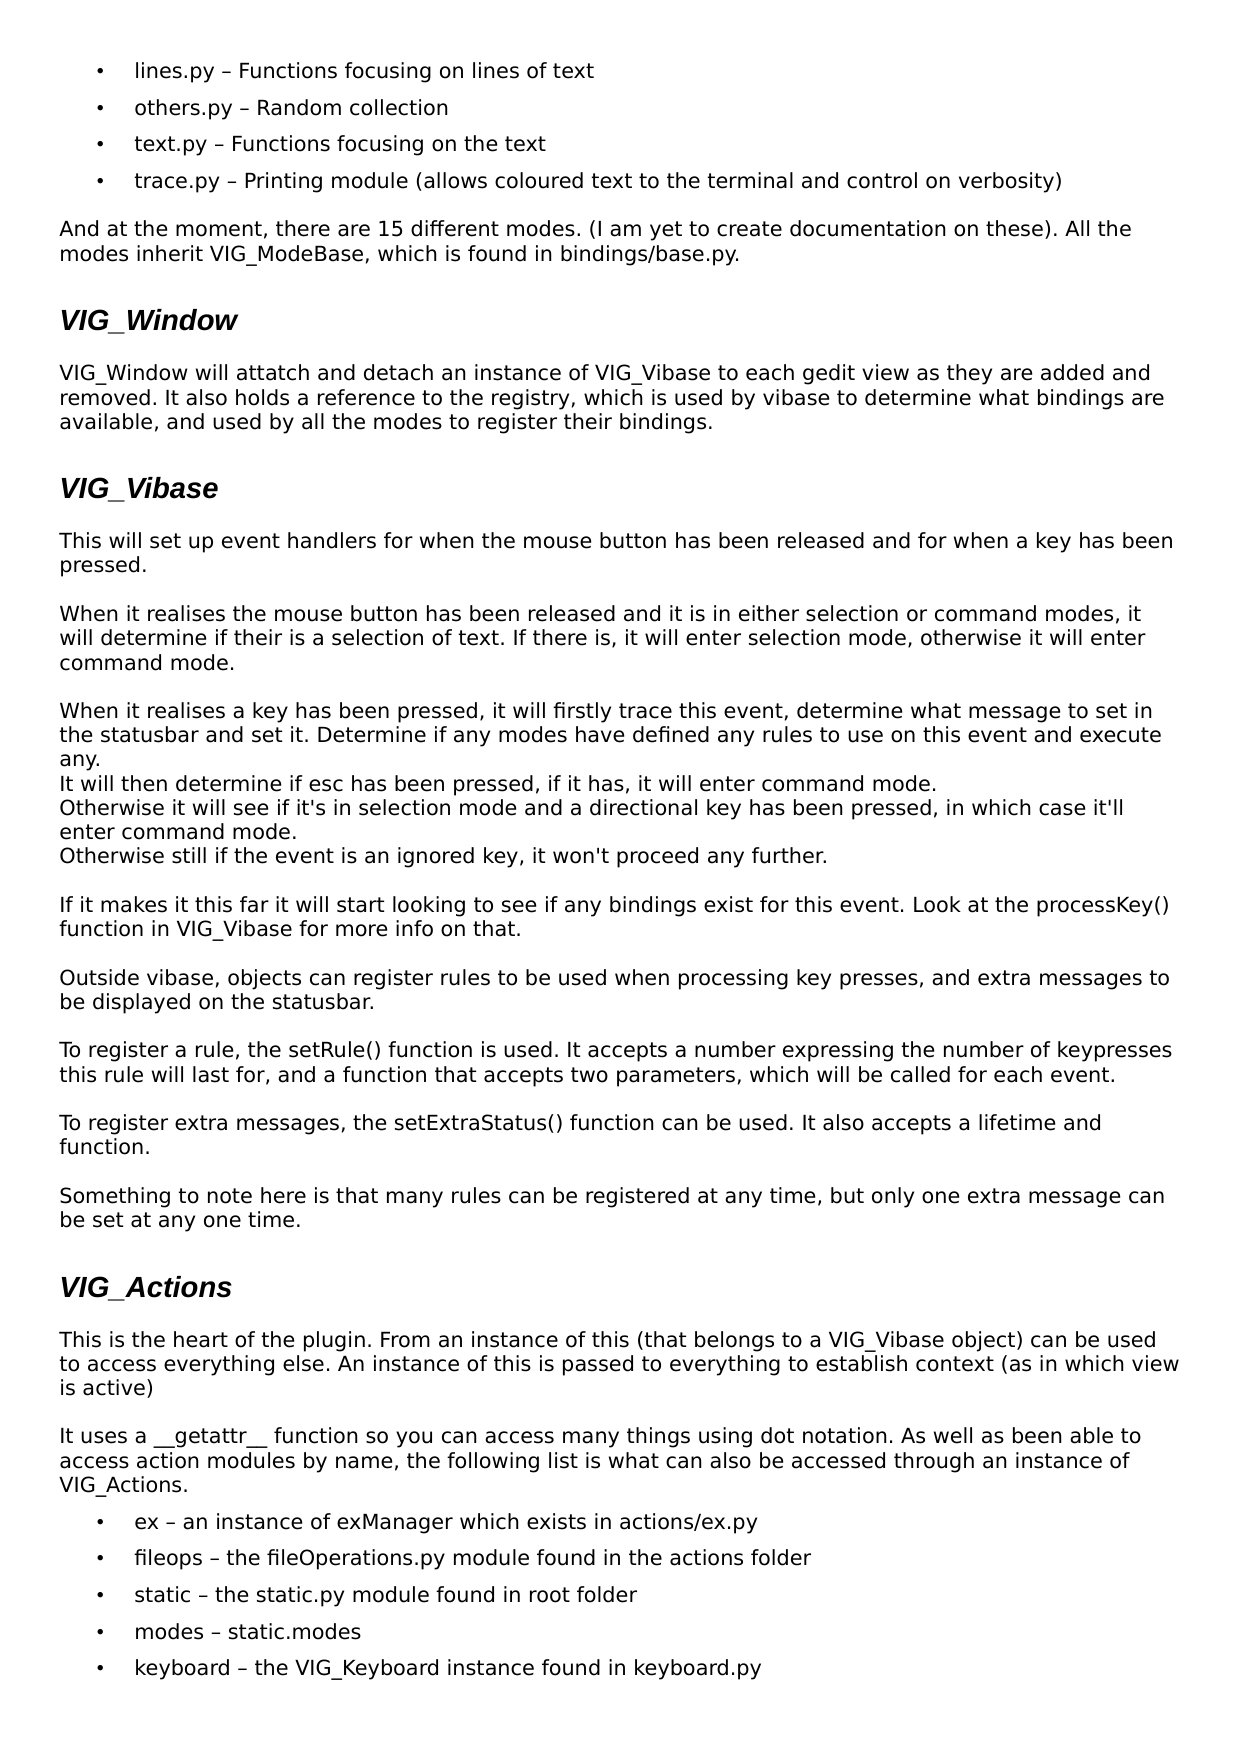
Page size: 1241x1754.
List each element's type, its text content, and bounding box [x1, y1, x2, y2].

list lines.py – Functions focusing on lines of text [97, 59, 1181, 83]
text If it makes it this far it will start looking to see if any bindings exist for this event. Look at the processKey() function in VIG_Vibase for more info on that. [59, 893, 1181, 942]
list static – the static.py module found in root folder [97, 1583, 1181, 1607]
list text.py – Functions focusing on the text [97, 132, 1181, 157]
text This will set up event handlers for when the mouse button has been released and for when a key has been pressed. [59, 529, 1181, 578]
text Outside vibase, objects can register rules to be used when processing key presses, and extra messages to be displayed on the statusbar. [59, 966, 1181, 1014]
subtitle VIG_Window [59, 303, 1181, 337]
text Something to note here is that many rules can be registered at any time, but only one extra message can be set at any one time. [59, 1184, 1181, 1232]
list fileops – the fileOperations.py module found in the actions folder [97, 1546, 1181, 1571]
text It uses a __getattr__ function so you can access many things using dot notation. As well as been able to access action modules by name, the following list is what can also be accessed through an instance of VIG_Actions. [59, 1424, 1181, 1497]
subtitle VIG_Actions [59, 1270, 1181, 1303]
list modes – static.modes [97, 1620, 1181, 1644]
text And at the moment, there are 15 different modes. (I am yet to create documentation on these). All the modes inherit VIG_ModeBase, which is found in bindings/base.py. [59, 217, 1181, 266]
text When it realises a key has been pressed, it will firstly trace this event, determine what message to set in the statusbar and set it. Determine if any modes have defined any rules to use on this event and execute any. It will then determine if esc has been pressed, if it has, it will enter command mode. Otherwise it will see if it's in selection mode and a directional key has been pressed, in which case it'll enter command mode. Otherwise still if the event is an ignored key, it won't proceed any further. [59, 699, 1181, 869]
subtitle VIG_Vibase [59, 471, 1181, 505]
text To register a rule, the setRule() function is used. It accepts a number expressing the number of keypresses this rule will last for, and a function that accepts two parameters, which will be called for each event. [59, 1038, 1181, 1087]
text To register extra messages, the setExtraStatus() function can be used. It also accepts a lifetime and function. [59, 1111, 1181, 1160]
list others.py – Random collection [97, 96, 1181, 120]
text When it realises the mouse button has been released and it is in either selection or command modes, it will determine if their is a selection of text. If there is, it will enter selection mode, otherwise it will enter command mode. [59, 602, 1181, 675]
text This is the heart of the plugin. From an instance of this (that belongs to a VIG_Vibase object) can be used to access everything else. An instance of this is passed to everything to establish context (as in which view is active) [59, 1328, 1181, 1400]
list trace.py – Printing module (allows coloured text to the terminal and control on verbosity) [97, 169, 1181, 193]
list keyboard – the VIG_Keyboard instance found in keyboard.py [97, 1656, 1181, 1681]
text VIG_Window will attatch and detach an instance of VIG_Vibase to each gedit view as they are added and removed. It also holds a reference to the registry, which is used by vibase to determine what bindings are available, and used by all the modes to register their bindings. [59, 361, 1181, 434]
list ex – an instance of exManager which exists in actions/ex.py [97, 1510, 1181, 1534]
